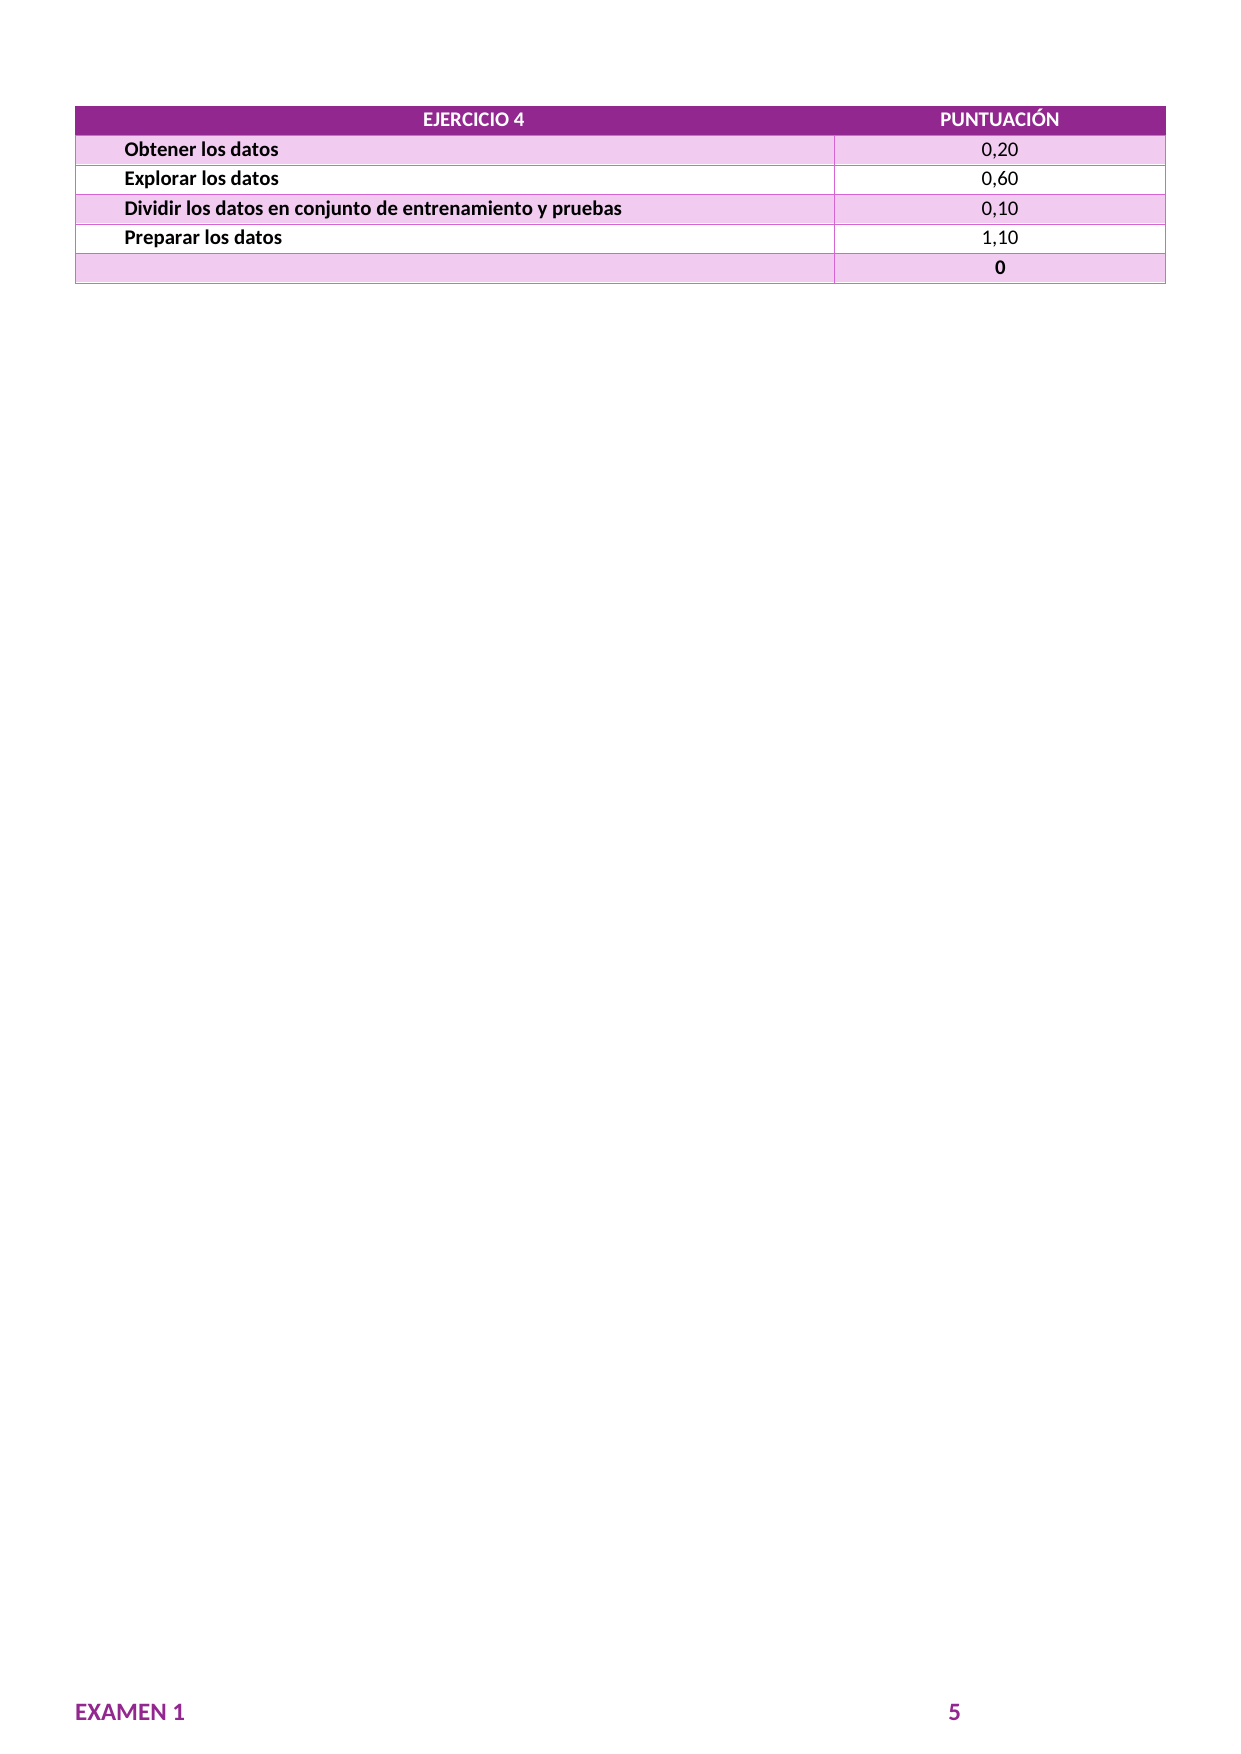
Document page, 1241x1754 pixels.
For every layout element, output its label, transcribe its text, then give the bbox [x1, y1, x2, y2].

table_header EJERCICIO 4 [76, 107, 834, 135]
table_cell 2 [835, 254, 1165, 282]
table_header PUNTUACIÓN [835, 107, 1165, 135]
table_cell 1,10 [835, 225, 1165, 253]
table_cell 0,20 [835, 136, 1165, 164]
table_cell Explorar los datos [76, 166, 834, 194]
table_cell 0,60 [835, 166, 1165, 194]
table_cell Dividir los datos en conjunto de entrenamiento y pruebas [76, 195, 834, 223]
table_cell Obtener los datos [76, 136, 834, 164]
table_cell Preparar los datos [76, 225, 834, 253]
table_cell 0,10 [835, 195, 1165, 223]
table_cell [76, 254, 834, 282]
